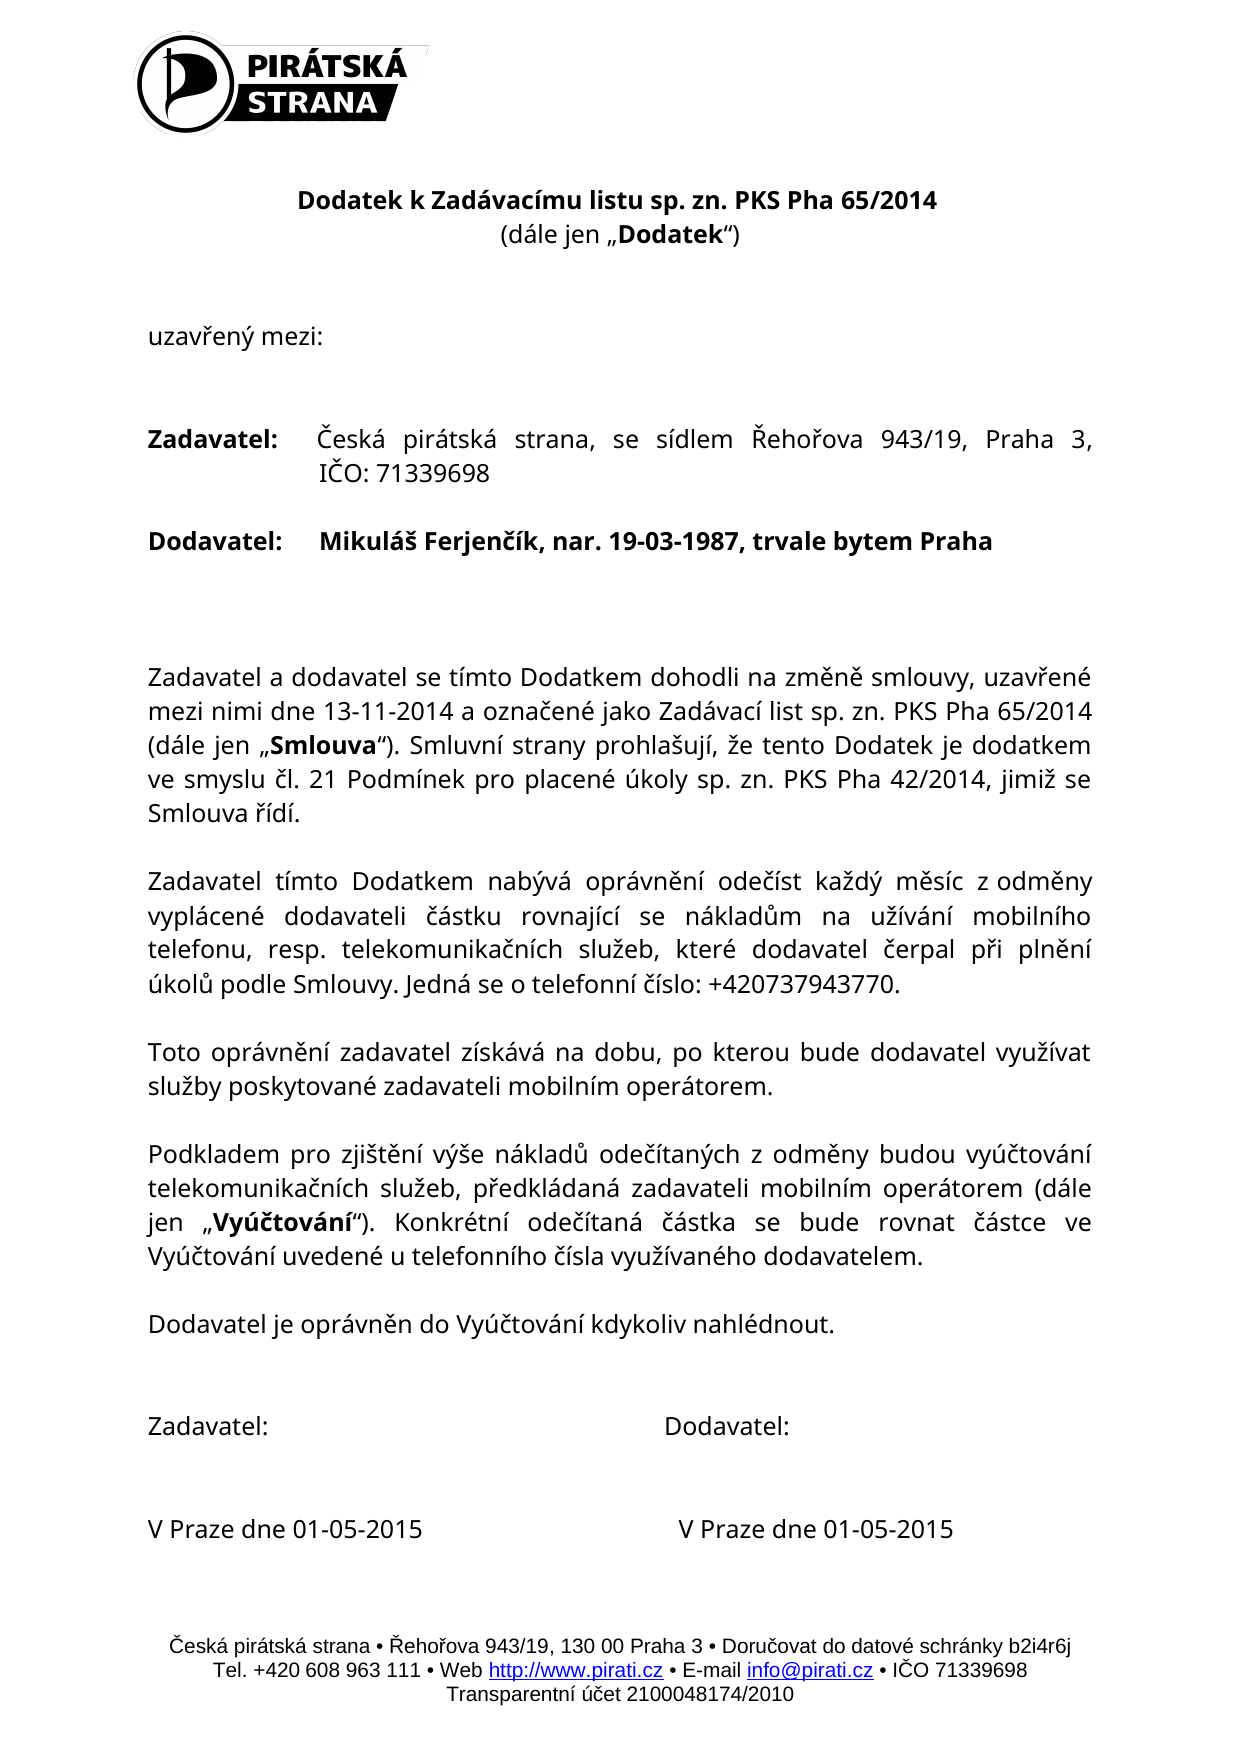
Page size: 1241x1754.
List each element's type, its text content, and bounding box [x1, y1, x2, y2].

text V Praze dne 01-05-2015 V Praze dne 01-05-2015 [148, 1511, 1093, 1545]
text Zadavatel a dodavatel se tímto Dodatkem dohodli na změně smlouvy, uzavřené mezi nimi dne 13-11-2014 a označené jako Zadávací list sp. zn. PKS Pha 65/2014 (dále jen „Smlouva“). Smluvní strany prohlašují, že tento Dodatek je dodatkem ve smyslu čl. 21 Podmínek pro placené úkoly sp. zn. PKS Pha 42/2014, jimiž se Smlouva řídí. [148, 660, 1093, 830]
text Dodavatel je oprávněn do Vyúčtování kdykoliv nahlédnout. [148, 1307, 1093, 1341]
text Zadavatel: Dodavatel: [148, 1409, 1093, 1443]
picture [133, 31, 429, 137]
text Dodavatel: Mikuláš Ferjenčík, nar. 19-03-1987, trvale bytem Praha [148, 523, 1093, 557]
text uzavřený mezi: [148, 319, 1093, 353]
text (dále jen „Dodatek“) [148, 217, 1093, 251]
text Podkladem pro zjištění výše nákladů odečítaných z odměny budou vyúčtování telekomunikačních služeb, předkládaná zadavateli mobilním operátorem (dále jen „Vyúčtování“). Konkrétní odečítaná částka se bude rovnat částce ve Vyúčtování uvedené u telefonního čísla využívaného dodavatelem. [148, 1137, 1093, 1273]
text Dodatek k Zadávacímu listu sp. zn. PKS Pha 65/2014 [148, 183, 1093, 217]
text Zadavatel: Česká pirátská strana, se sídlem Řehořova 943/19, Praha 3, IČO: 71339698 [148, 421, 1093, 489]
text Zadavatel tímto Dodatkem nabývá oprávnění odečíst každý měsíc z odměny vyplácené dodavateli částku rovnající se nákladům na užívání mobilního telefonu, resp. telekomunikačních služeb, které dodavatel čerpal při plnění úkolů podle Smlouvy. Jedná se o telefonní číslo: +420737943770. [148, 864, 1093, 1000]
text Toto oprávnění zadavatel získává na dobu, po kterou bude dodavatel využívat služby poskytované zadavateli mobilním operátorem. [148, 1034, 1093, 1102]
